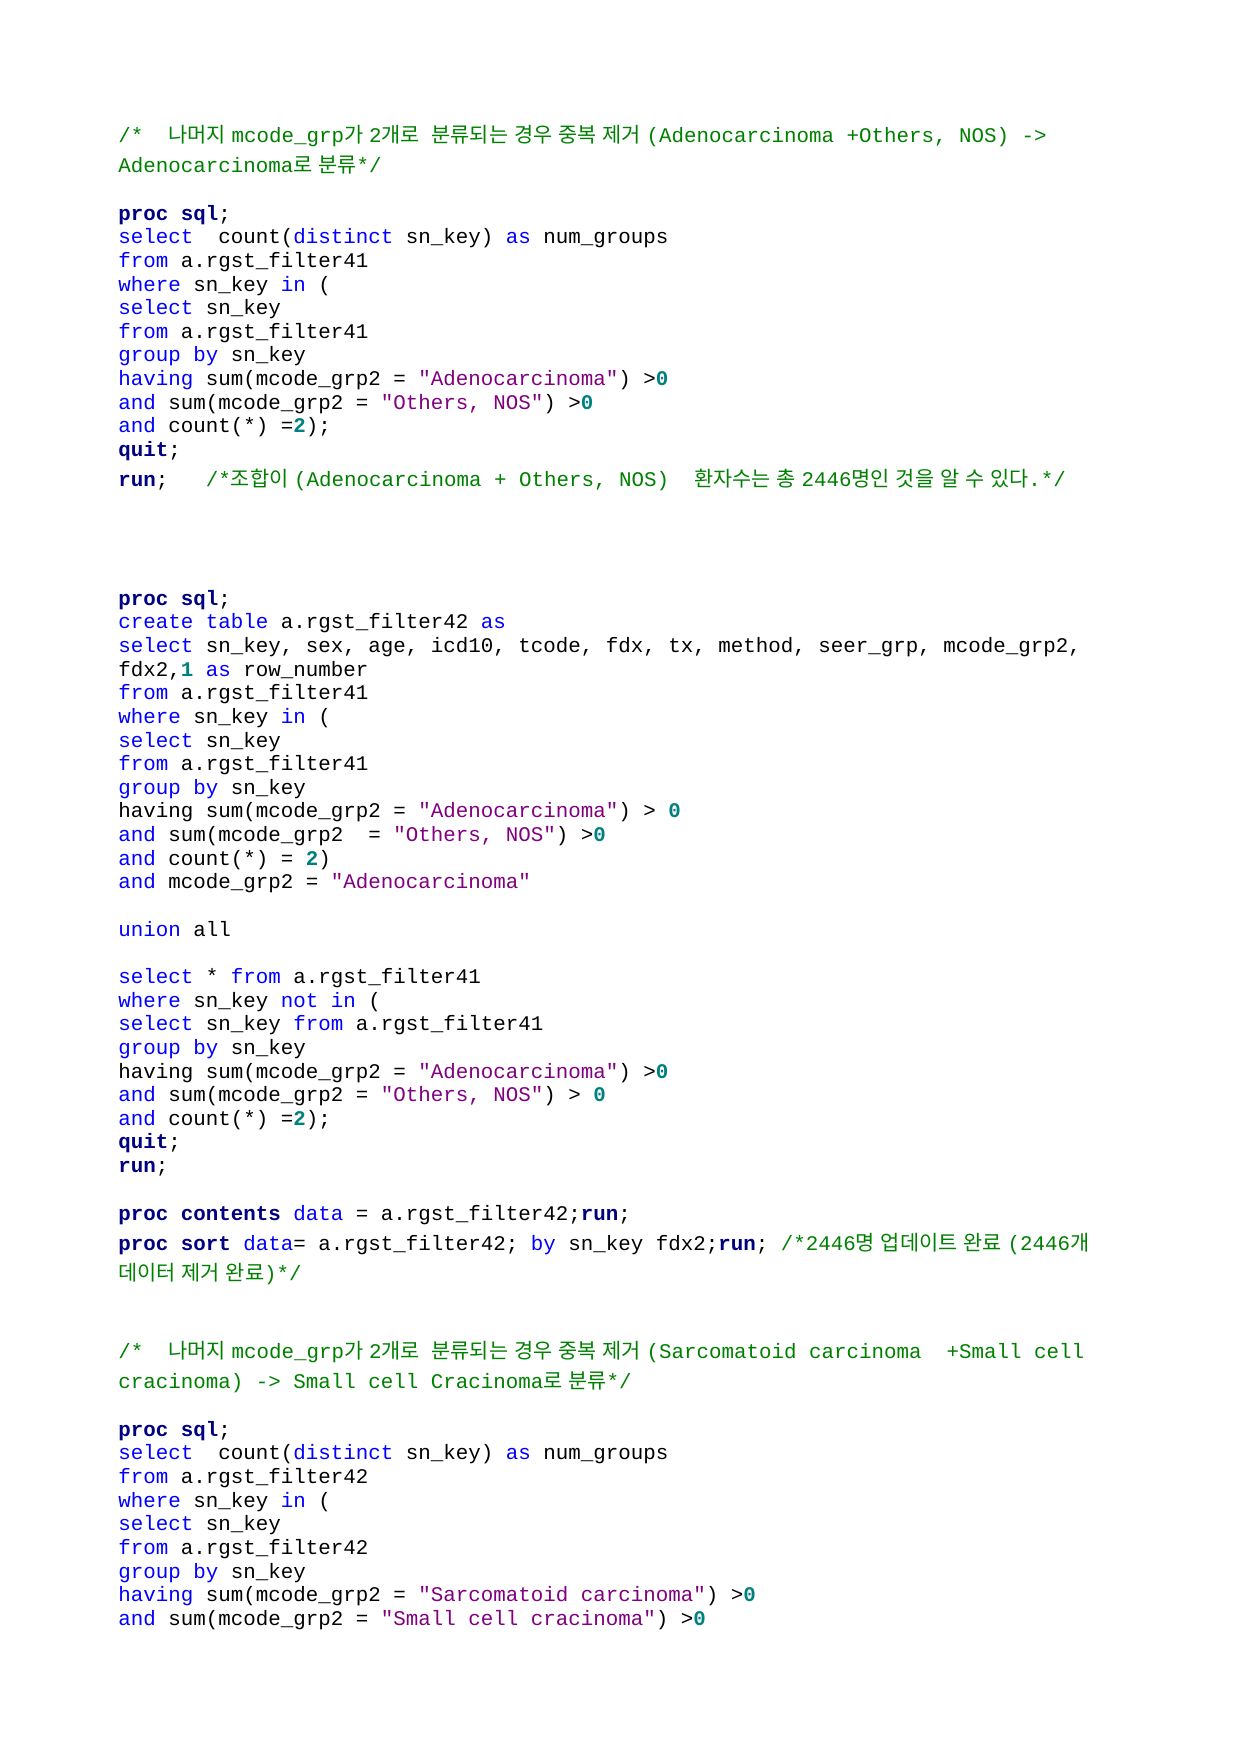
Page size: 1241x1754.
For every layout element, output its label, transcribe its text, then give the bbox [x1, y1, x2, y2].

text having sum(mcode_grp2 = "Adenocarcinoma") > 0 [118, 801, 1122, 824]
text and count(*) = 2) [118, 848, 1122, 871]
text quit; [118, 1132, 1122, 1155]
text from a.rgst_filter41 [118, 753, 1122, 777]
text proc contents data = a.rgst_filter42;run; [118, 1202, 1122, 1226]
text proc sql; [118, 1419, 1122, 1442]
text having sum(mcode_grp2 = "Adenocarcinoma") >0 [118, 1061, 1122, 1084]
text select sn_key [118, 297, 1122, 321]
text having sum(mcode_grp2 = "Sarcomatoid carcinoma") >0 [118, 1584, 1122, 1608]
text union all [118, 919, 1122, 942]
text select sn_key [118, 729, 1122, 753]
text where sn_key in ( [118, 706, 1122, 729]
text from a.rgst_filter42 [118, 1537, 1122, 1561]
text group by sn_key [118, 777, 1122, 801]
text proc sort data= a.rgst_filter42; by sn_key fdx2;run; /*2446명 업데이트 완료 (2446개 데이터 제거 완료)*/ [118, 1226, 1122, 1287]
text where sn_key not in ( [118, 990, 1122, 1013]
text create table a.rgst_filter42 as [118, 611, 1122, 635]
text select sn_key [118, 1513, 1122, 1537]
text and mcode_grp2 = "Adenocarcinoma" [118, 871, 1122, 895]
text run; [118, 1155, 1122, 1179]
text having sum(mcode_grp2 = "Adenocarcinoma") >0 [118, 368, 1122, 392]
text run; /*조합이 (Adenocarcinoma + Others, NOS) 환자수는 총 2446명인 것을 알 수 있다.*/ [118, 463, 1122, 493]
text and sum(mcode_grp2 = "Others, NOS") >0 [118, 824, 1122, 848]
text group by sn_key [118, 344, 1122, 368]
text /* 나머지 mcode_grp가 2개로 분류되는 경우 중복 제거 (Sarcomatoid carcinoma +Small cell cracinoma) -> Small cell Cracinoma로 분류*/ [118, 1334, 1122, 1395]
text quit; [118, 439, 1122, 463]
text from a.rgst_filter41 [118, 321, 1122, 344]
text where sn_key in ( [118, 273, 1122, 297]
text where sn_key in ( [118, 1490, 1122, 1513]
text and sum(mcode_grp2 = "Others, NOS") >0 [118, 392, 1122, 415]
text group by sn_key [118, 1561, 1122, 1584]
text proc sql; [118, 203, 1122, 226]
text from a.rgst_filter41 [118, 682, 1122, 706]
text select count(distinct sn_key) as num_groups [118, 1442, 1122, 1466]
text group by sn_key [118, 1037, 1122, 1061]
text and count(*) =2); [118, 415, 1122, 439]
text from a.rgst_filter42 [118, 1466, 1122, 1490]
text and count(*) =2); [118, 1108, 1122, 1132]
text from a.rgst_filter41 [118, 250, 1122, 273]
text and sum(mcode_grp2 = "Small cell cracinoma") >0 [118, 1608, 1122, 1632]
text and sum(mcode_grp2 = "Others, NOS") > 0 [118, 1084, 1122, 1108]
text select sn_key from a.rgst_filter41 [118, 1013, 1122, 1037]
text select * from a.rgst_filter41 [118, 966, 1122, 990]
text proc sql; [118, 588, 1122, 611]
text select sn_key, sex, age, icd10, tcode, fdx, tx, method, seer_grp, mcode_grp2, fdx2,1 as row_number [118, 635, 1122, 682]
text select count(distinct sn_key) as num_groups [118, 226, 1122, 250]
text /* 나머지 mcode_grp가 2개로 분류되는 경우 중복 제거 (Adenocarcinoma +Others, NOS) -> Adenocarcinoma로 분류*/ [118, 118, 1122, 179]
